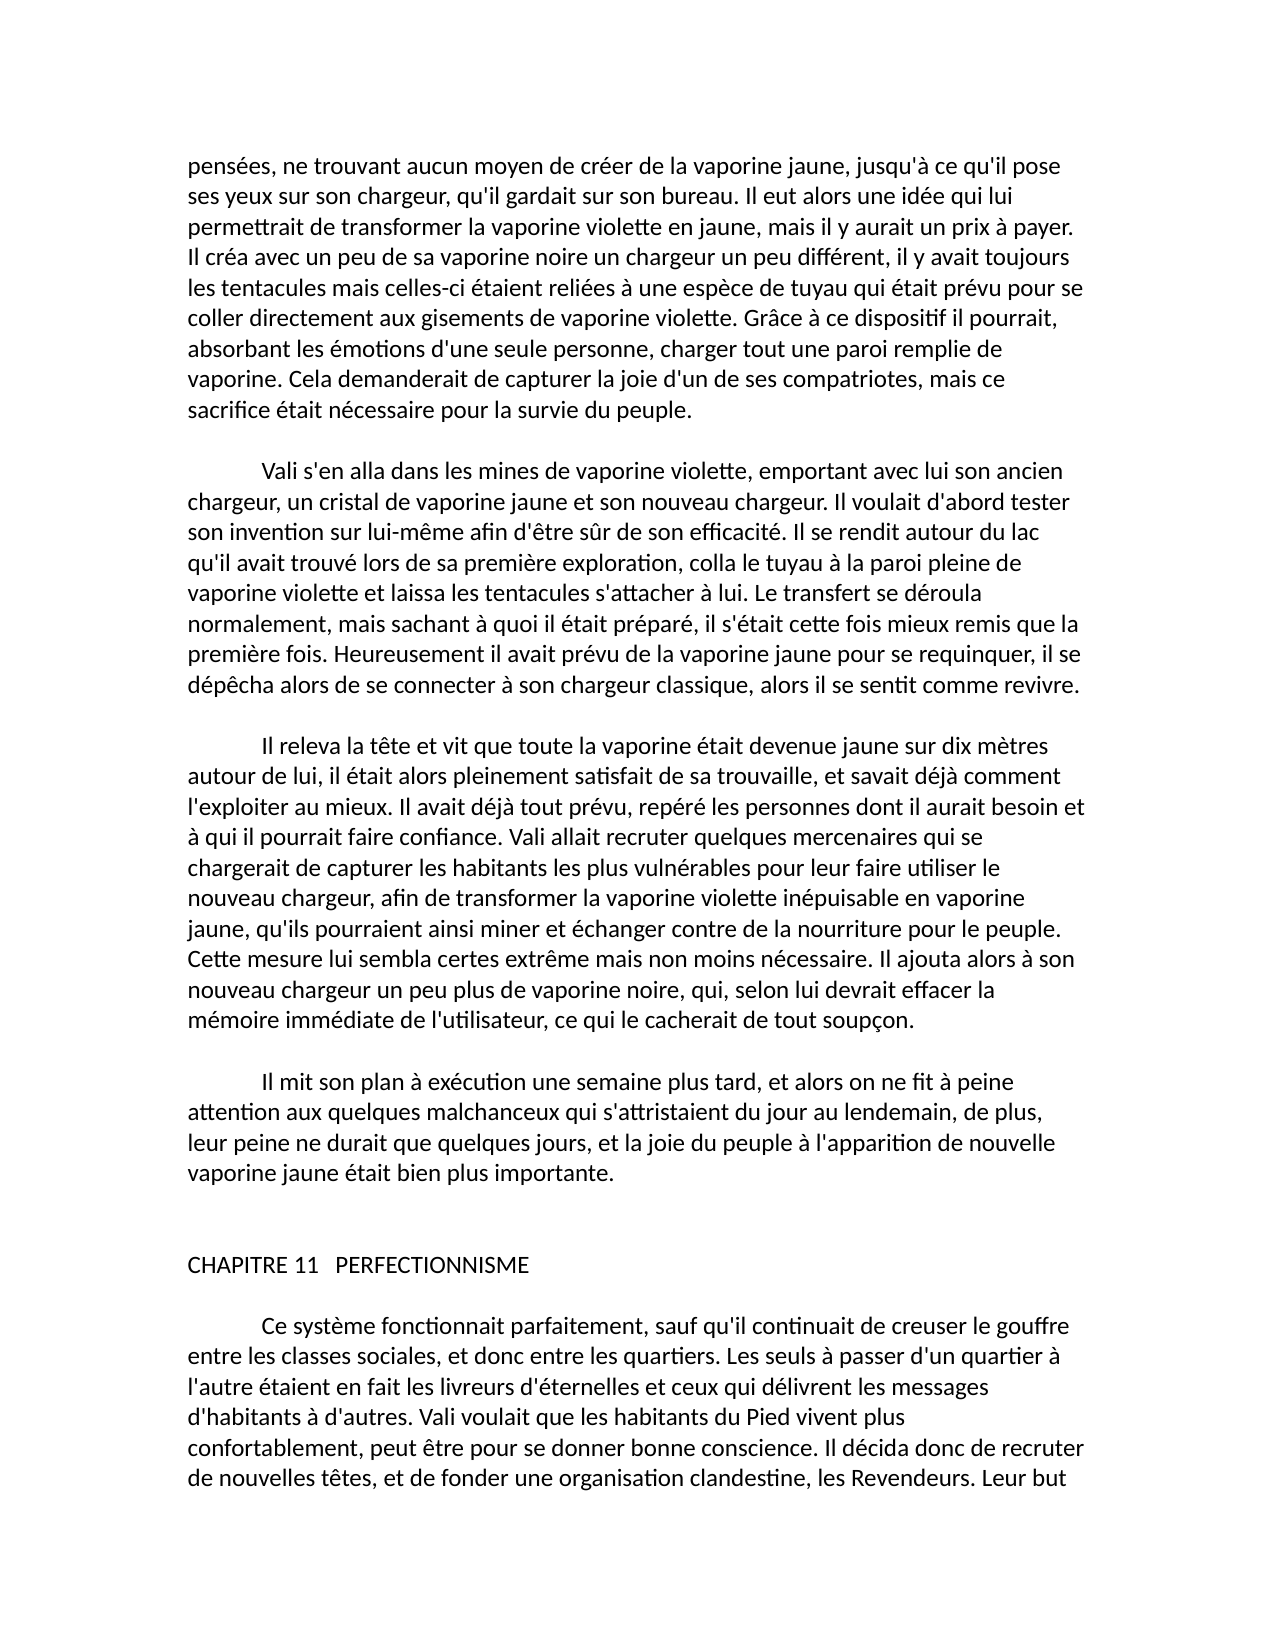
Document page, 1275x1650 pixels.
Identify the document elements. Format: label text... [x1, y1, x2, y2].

text Ce système fonctionnait parfaitement, sauf qu'il continuait de creuser le gouffre entre les classes sociales, et donc entre les quartiers. Les seuls à passer d'un quartier à l'autre étaient en fait les livreurs d'éternelles et ceux qui délivrent les messages d'habitants à d'autres. Vali voulait que les habitants du Pied vivent plus confortablement, peut être pour se donner bonne conscience. Il décida donc de recruter de nouvelles têtes, et de fonder une organisation clandestine, les Revendeurs. Leur but [187, 1310, 1087, 1493]
text Il mit son plan à exécution une semaine plus tard, et alors on ne fit à peine attention aux quelques malchanceux qui s'attristaient du jour au lendemain, de plus, leur peine ne durait que quelques jours, et la joie du peuple à l'apparition de nouvelle vaporine jaune était bien plus importante. [187, 1066, 1087, 1188]
text Vali s'en alla dans les mines de vaporine violette, emportant avec lui son ancien chargeur, un cristal de vaporine jaune et son nouveau chargeur. Il voulait d'abord tester son invention sur lui-même afin d'être sûr de son efficacité. Il se rendit autour du lac qu'il avait trouvé lors de sa première exploration, colla le tuyau à la paroi pleine de vaporine violette et laissa les tentacules s'attacher à lui. Le transfert se déroula normalement, mais sachant à quoi il était préparé, il s'était cette fois mieux remis que la première fois. Heureusement il avait prévu de la vaporine jaune pour se requinquer, il se dépêcha alors de se connecter à son chargeur classique, alors il se sentit comme revivre. [187, 455, 1087, 699]
text pensées, ne trouvant aucun moyen de créer de la vaporine jaune, jusqu'à ce qu'il pose ses yeux sur son chargeur, qu'il gardait sur son bureau. Il eut alors une idée qui lui permettrait de transformer la vaporine violette en jaune, mais il y aurait un prix à payer. Il créa avec un peu de sa vaporine noire un chargeur un peu différent, il y avait toujours les tentacules mais celles-ci étaient reliées à une espèce de tuyau qui était prévu pour se coller directement aux gisements de vaporine violette. Grâce à ce dispositif il pourrait, absorbant les émotions d'une seule personne, charger tout une paroi remplie de vaporine. Cela demanderait de capturer la joie d'un de ses compatriotes, mais ce sacrifice était nécessaire pour la survie du peuple. [187, 150, 1087, 425]
text CHAPITRE 11 PERFECTIONNISME [187, 1249, 1087, 1279]
text Il releva la tête et vit que toute la vaporine était devenue jaune sur dix mètres autour de lui, il était alors pleinement satisfait de sa trouvaille, et savait déjà comment l'exploiter au mieux. Il avait déjà tout prévu, repéré les personnes dont il aurait besoin et à qui il pourrait faire confiance. Vali allait recruter quelques mercenaires qui se chargerait de capturer les habitants les plus vulnérables pour leur faire utiliser le nouveau chargeur, afin de transformer la vaporine violette inépuisable en vaporine jaune, qu'ils pourraient ainsi miner et échanger contre de la nourriture pour le peuple. Cette mesure lui sembla certes extrême mais non moins nécessaire. Il ajouta alors à son nouveau chargeur un peu plus de vaporine noire, qui, selon lui devrait effacer la mémoire immédiate de l'utilisateur, ce qui le cacherait de tout soupçon. [187, 730, 1087, 1035]
